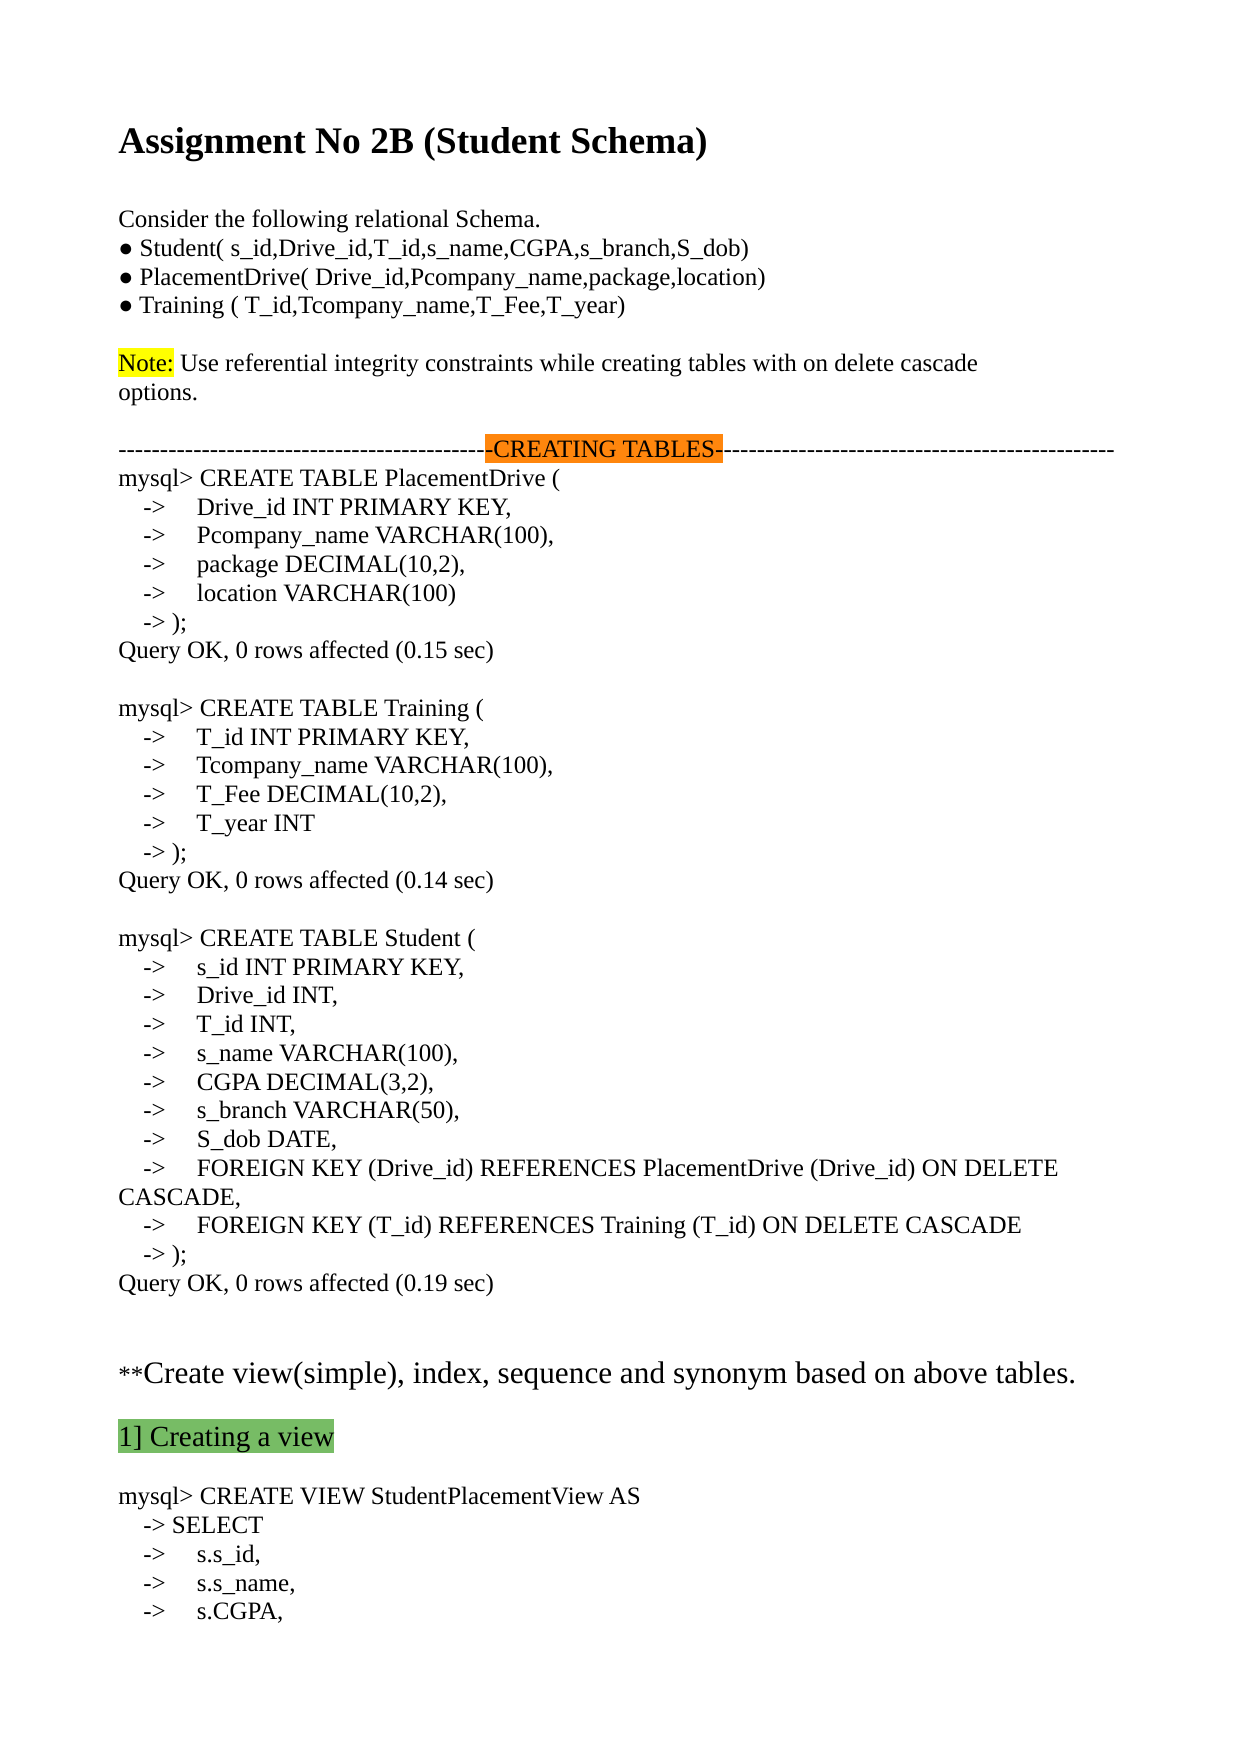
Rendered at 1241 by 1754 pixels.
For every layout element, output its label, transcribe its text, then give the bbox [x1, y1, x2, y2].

text -> package DECIMAL(10,2), [118, 549, 1122, 578]
text Query OK, 0 rows affected (0.14 sec) [118, 866, 1122, 894]
text ● PlacementDrive( Drive_id,Pcompany_name,package,location) [118, 262, 1122, 291]
text -> Pcompany_name VARCHAR(100), [118, 521, 1122, 549]
text **Create view(simple), index, sequence and synonym based on above tables. [118, 1354, 1122, 1390]
text Assignment No 2B (Student Schema) [118, 118, 1122, 161]
text 1] Creating a view [118, 1419, 1122, 1453]
text -> ); [118, 837, 1122, 866]
text -> s_name VARCHAR(100), [118, 1038, 1122, 1067]
text -> T_id INT PRIMARY KEY, [118, 722, 1122, 751]
text ---------------------------------------------CREATING TABLES------------------------------------------------ [118, 434, 1122, 463]
text -> s_id INT PRIMARY KEY, [118, 952, 1122, 981]
text -> Drive_id INT PRIMARY KEY, [118, 492, 1122, 521]
text -> T_id INT, [118, 1009, 1122, 1038]
text -> Tcompany_name VARCHAR(100), [118, 751, 1122, 779]
text ● Training ( T_id,Tcompany_name,T_Fee,T_year) [118, 291, 1122, 319]
text Query OK, 0 rows affected (0.19 sec) [118, 1268, 1122, 1297]
text -> Drive_id INT, [118, 981, 1122, 1009]
text mysql> CREATE TABLE Training ( [118, 693, 1122, 722]
text -> s.s_id, [118, 1539, 1122, 1568]
text -> S_dob DATE, [118, 1124, 1122, 1153]
text -> T_Fee DECIMAL(10,2), [118, 779, 1122, 808]
text -> s_branch VARCHAR(50), [118, 1096, 1122, 1124]
text -> s.CGPA, [118, 1596, 1122, 1625]
text Note: Use referential integrity constraints while creating tables with on delete cascade [118, 348, 1122, 377]
text ● Student( s_id,Drive_id,T_id,s_name,CGPA,s_branch,S_dob) [118, 233, 1122, 262]
text mysql> CREATE TABLE PlacementDrive ( [118, 463, 1122, 492]
text -> FOREIGN KEY (Drive_id) REFERENCES PlacementDrive (Drive_id) ON DELETE CASCADE, [118, 1153, 1122, 1211]
text Query OK, 0 rows affected (0.15 sec) [118, 636, 1122, 664]
text options. [118, 377, 1122, 406]
text -> ); [118, 607, 1122, 636]
text -> FOREIGN KEY (T_id) REFERENCES Training (T_id) ON DELETE CASCADE [118, 1211, 1122, 1239]
text -> T_year INT [118, 808, 1122, 837]
text -> location VARCHAR(100) [118, 578, 1122, 607]
text mysql> CREATE VIEW StudentPlacementView AS [118, 1481, 1122, 1510]
text -> s.s_name, [118, 1568, 1122, 1596]
text -> CGPA DECIMAL(3,2), [118, 1067, 1122, 1096]
text mysql> CREATE TABLE Student ( [118, 923, 1122, 952]
text Consider the following relational Schema. [118, 204, 1122, 233]
text -> ); [118, 1239, 1122, 1268]
text -> SELECT [118, 1510, 1122, 1539]
